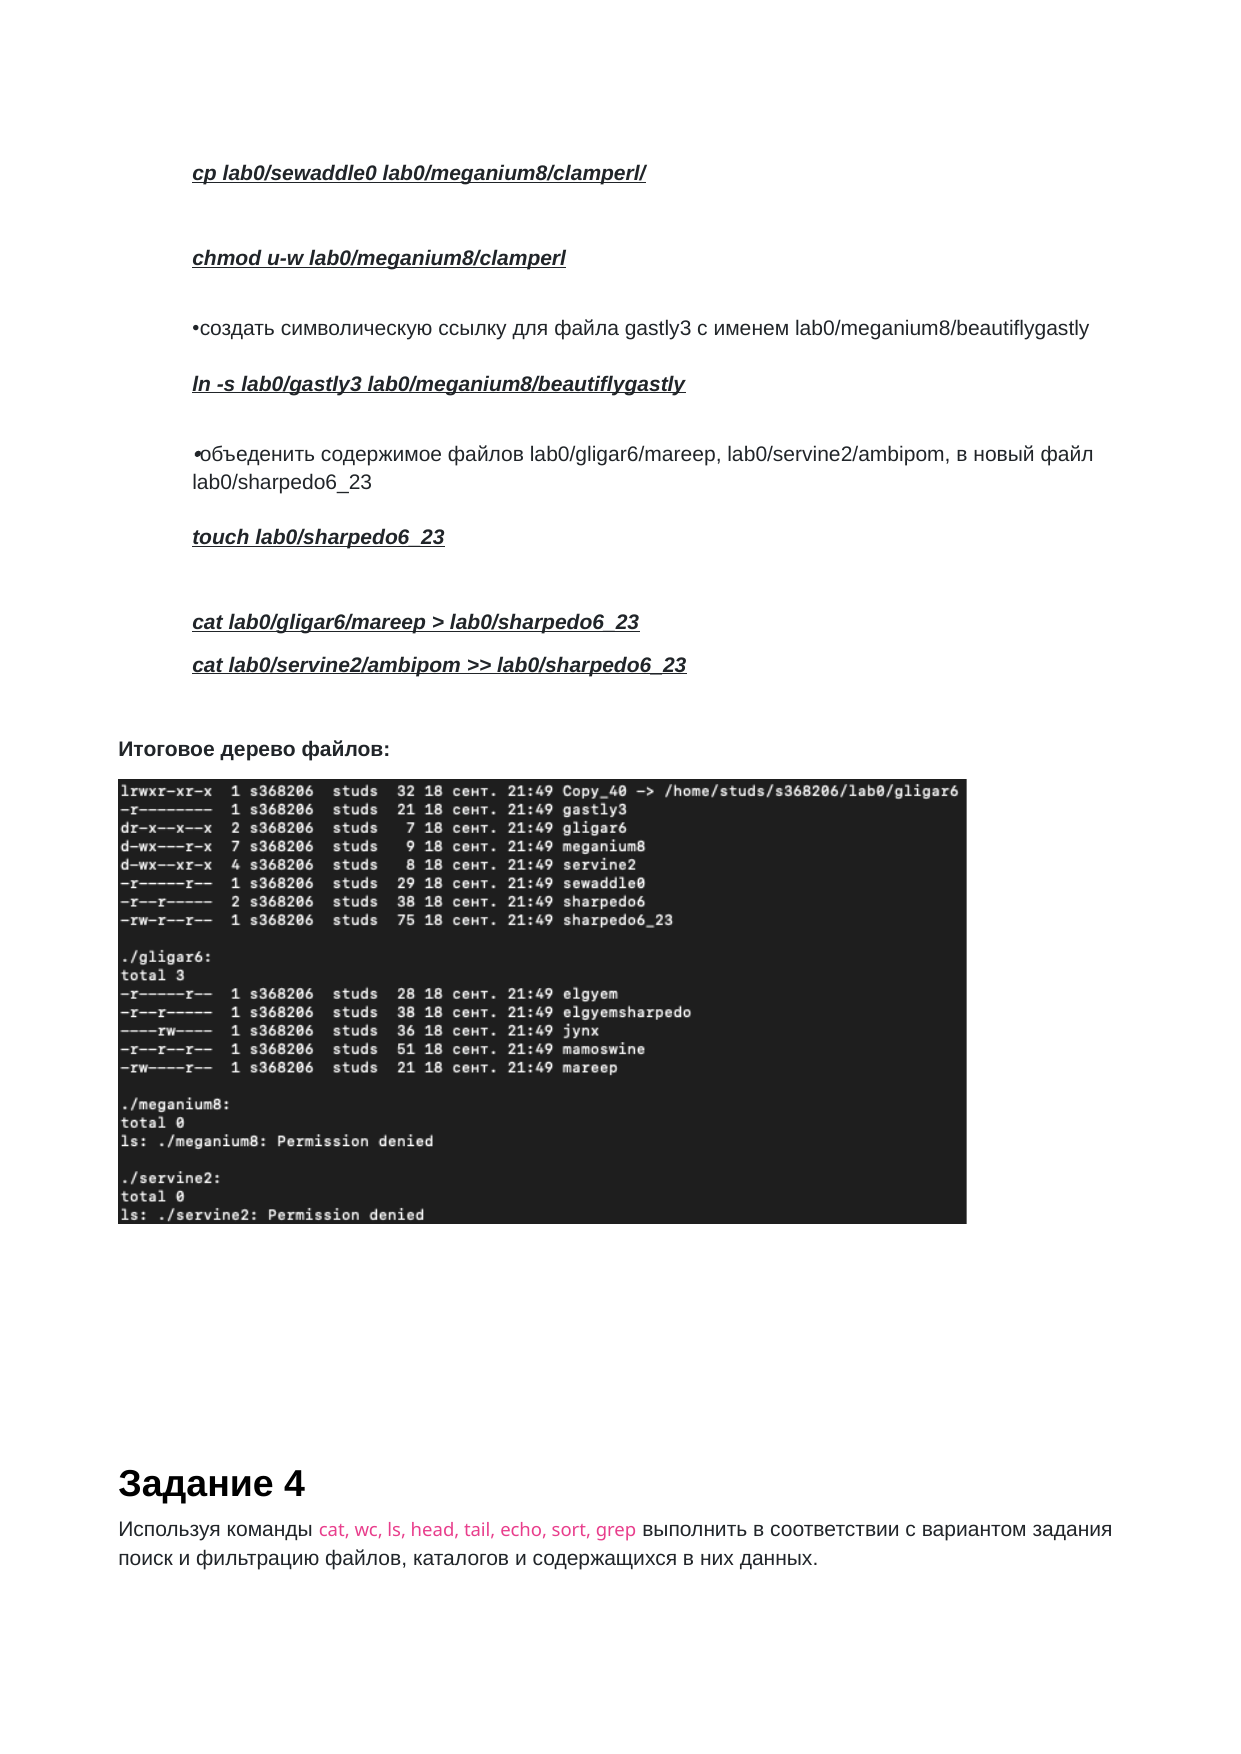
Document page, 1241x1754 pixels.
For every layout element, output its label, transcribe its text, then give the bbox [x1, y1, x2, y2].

list cat lab0/gligar6/mareep > lab0/sharpedo6_23 [118, 610, 1122, 634]
picture [118, 779, 967, 1224]
list cоздать символическую ссылку для файла gastly3 с именем lab0/meganium8/beautiflygastly ln -s lab0/gastly3 lab0/meganium8/beautiflygastly [118, 316, 1122, 423]
list объеденить содержимое файлов lab0/gligar6/mareep, lab0/servine2/ambipom, в новый файл lab0/sharpedo6_23 touch lab0/sharpedo6_23 [118, 441, 1122, 549]
text Итоговое дерево файлов: [118, 737, 1122, 761]
subtitle Задание 4 [118, 1461, 1122, 1504]
text Используя команды cat, wc, ls, head, tail, echo, sort, grep выполнить в соответствии с вариантом задания поиск и фильтрацию файлов, каталогов и содержащихся в них данных. [118, 1517, 1122, 1569]
list chmod u-w lab0/meganium8/clamperl [118, 245, 1122, 297]
list cp lab0/sewaddle0 lab0/meganium8/clamperl/ [118, 161, 1122, 185]
list cat lab0/servine2/ambipom >> lab0/sharpedo6_23 [118, 652, 1122, 676]
